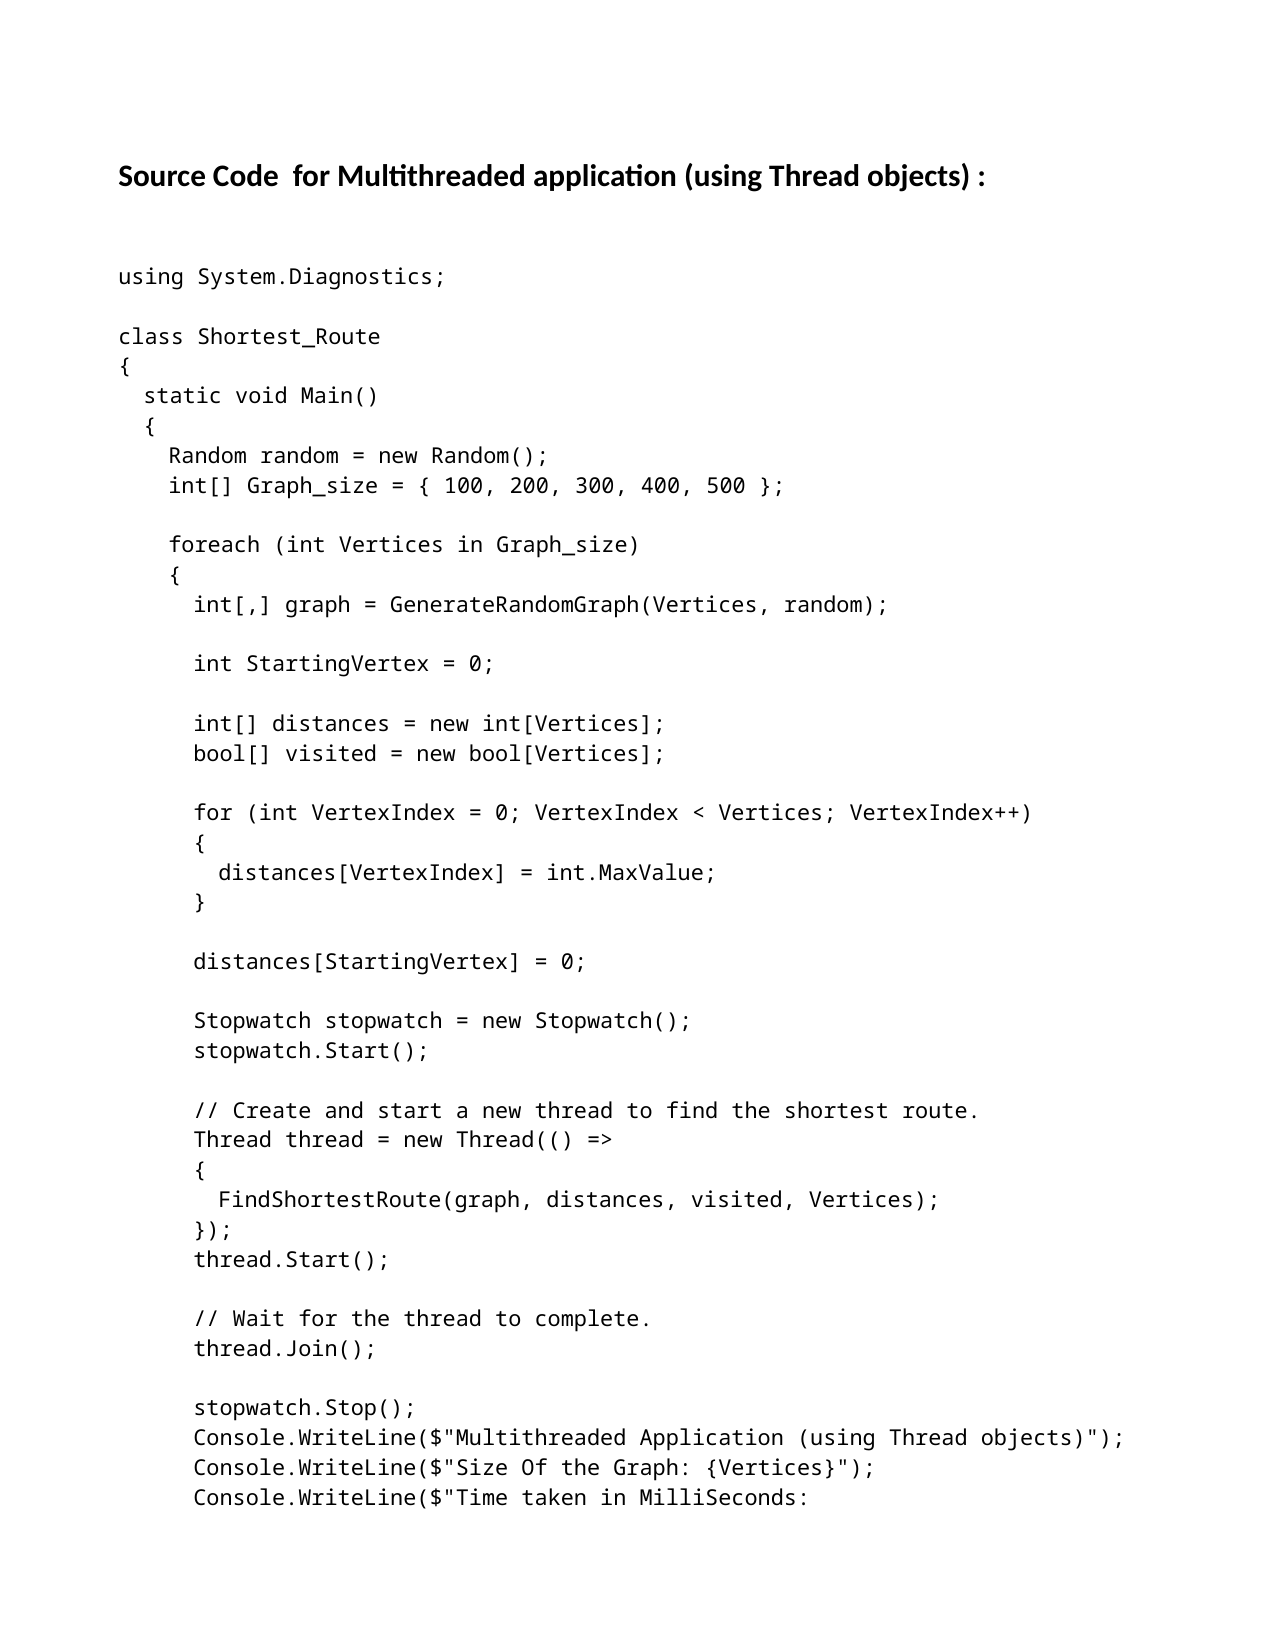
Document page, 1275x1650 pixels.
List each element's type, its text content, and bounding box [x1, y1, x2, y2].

text Console.WriteLine($"Multithreaded Application (using Thread objects)"); [118, 1422, 1157, 1452]
text class Shortest_Route [118, 321, 1157, 351]
text Console.WriteLine($"Size Of the Graph: {Vertices}"); [118, 1452, 1157, 1482]
text // Create and start a new thread to find the shortest route. [118, 1094, 1157, 1124]
text { [118, 410, 1157, 440]
text using System.Diagnostics; [118, 261, 1157, 291]
text { [118, 1154, 1157, 1184]
text distances[StartingVertex] = 0; [118, 946, 1157, 976]
text int[] distances = new int[Vertices]; [118, 708, 1157, 737]
text Stopwatch stopwatch = new Stopwatch(); [118, 1005, 1157, 1035]
text bool[] visited = new bool[Vertices]; [118, 737, 1157, 767]
text Thread thread = new Thread(() => [118, 1124, 1157, 1154]
text } [118, 886, 1157, 916]
text FindShortestRoute(graph, distances, visited, Vertices); [118, 1184, 1157, 1214]
text int StartingVertex = 0; [118, 648, 1157, 678]
text stopwatch.Start(); [118, 1035, 1157, 1065]
text thread.Join(); [118, 1333, 1157, 1363]
text distances[VertexIndex] = int.MaxValue; [118, 857, 1157, 886]
text int[,] graph = GenerateRandomGraph(Vertices, random); [118, 589, 1157, 618]
text foreach (int Vertices in Graph_size) [118, 529, 1157, 559]
text for (int VertexIndex = 0; VertexIndex < Vertices; VertexIndex++) [118, 797, 1157, 827]
text Console.WriteLine($"Time taken in MilliSeconds: [118, 1482, 1157, 1511]
text thread.Start(); [118, 1243, 1157, 1273]
text { [118, 827, 1157, 857]
text { [118, 351, 1157, 380]
text // Wait for the thread to complete. [118, 1303, 1157, 1333]
text int[] Graph_size = { 100, 200, 300, 400, 500 }; [118, 470, 1157, 499]
text stopwatch.Stop(); [118, 1392, 1157, 1422]
text static void Main() [118, 380, 1157, 410]
text { [118, 559, 1157, 589]
text }); [118, 1214, 1157, 1243]
text Random random = new Random(); [118, 440, 1157, 470]
text Source Code for Multithreaded application (using Thread objects) : [118, 156, 1157, 194]
